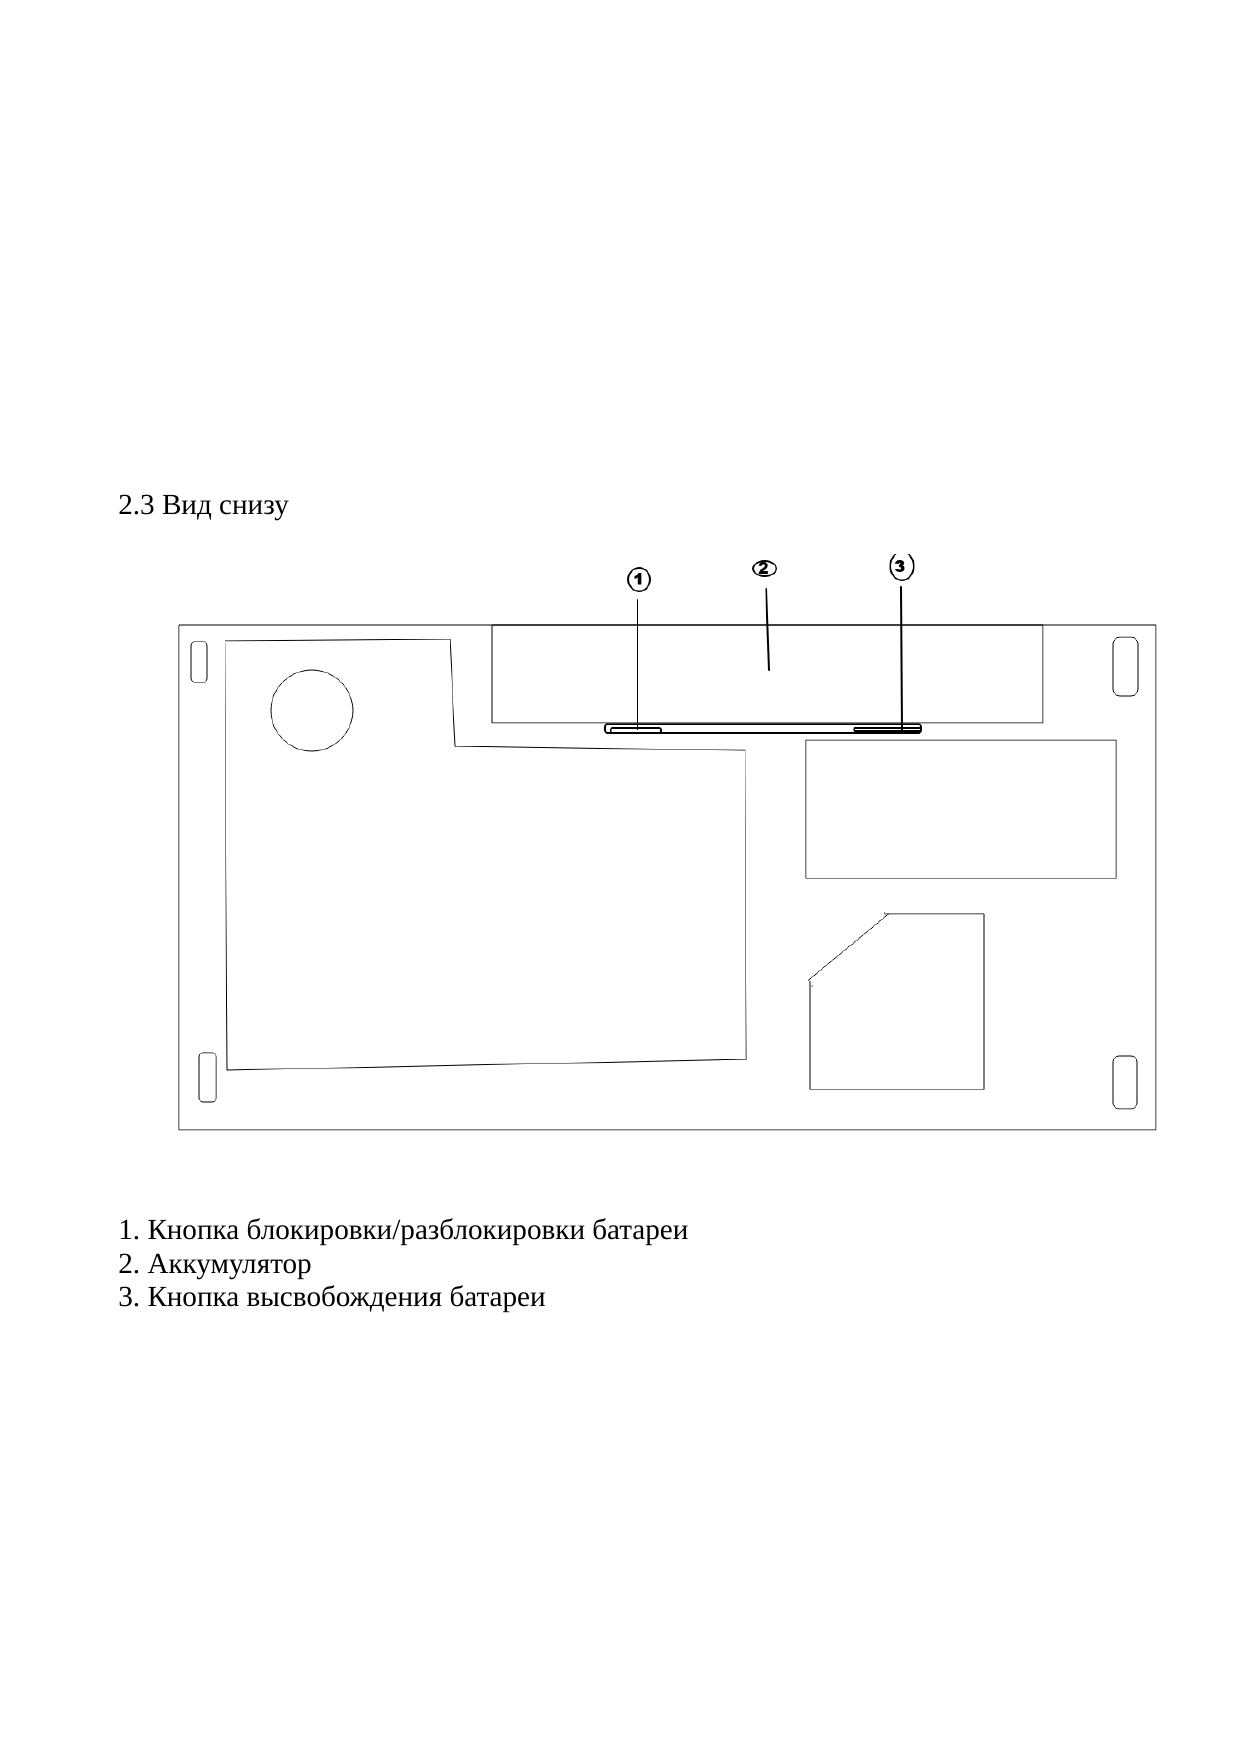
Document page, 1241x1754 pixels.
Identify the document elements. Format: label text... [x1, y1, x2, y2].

text 2.3 Вид снизу [118, 487, 1181, 521]
picture [118, 554, 1182, 1146]
text 3. Кнопка высвобождения батареи [118, 1279, 1181, 1313]
text 1. Кнопка блокировки/разблокировки батареи [118, 1212, 1181, 1246]
text 2. Аккумулятор [118, 1246, 1181, 1279]
